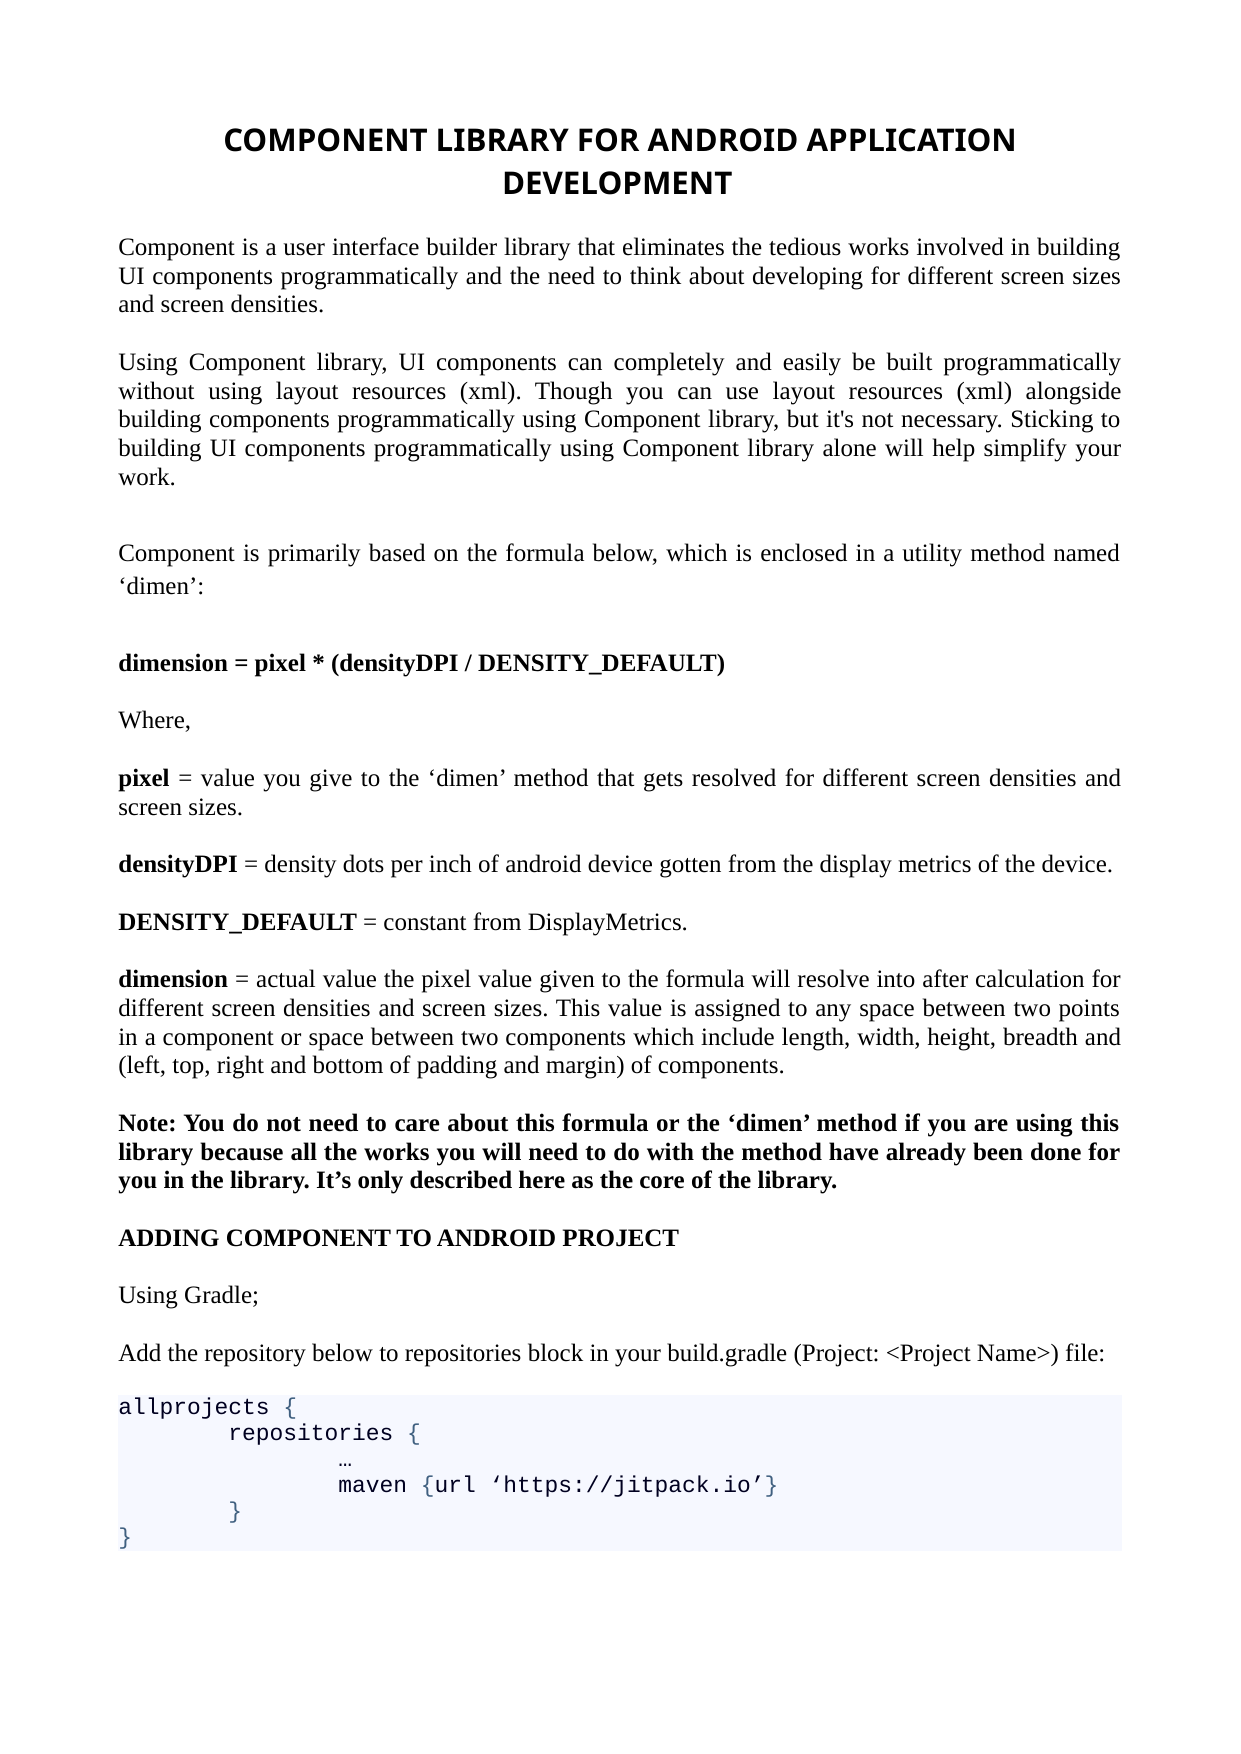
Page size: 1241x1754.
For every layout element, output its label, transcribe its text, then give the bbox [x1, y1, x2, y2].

text COMPONENT LIBRARY FOR ANDROID APPLICATION DEVELOPMENT [118, 118, 1122, 203]
text } [118, 1499, 1122, 1525]
text } [118, 1525, 1122, 1551]
text Using Component library, UI components can completely and easily be built programmatically without using layout resources (xml). Though you can use layout resources (xml) alongside building components programmatically using Component library, but it's not necessary. Sticking to building UI components programmatically using Component library alone will help simplify your work. [118, 347, 1122, 491]
text Component is a user interface builder library that eliminates the tedious works involved in building UI components programmatically and the need to think about developing for different screen sizes and screen densities. [118, 232, 1122, 318]
text Add the repository below to repositories block in your build.gradle (Project: <Project Name>) file: [118, 1338, 1122, 1367]
text ADDING COMPONENT TO ANDROID PROJECT [118, 1223, 1122, 1252]
text dimension = actual value the pixel value given to the formula will resolve into after calculation for different screen densities and screen sizes. This value is assigned to any space between two points in a component or space between two components which include length, width, height, breadth and (left, top, right and bottom of padding and margin) of components. [118, 964, 1122, 1079]
text pixel = value you give to the ‘dimen’ method that gets resolved for different screen densities and screen sizes. [118, 763, 1122, 820]
text allprojects { [118, 1395, 1122, 1421]
text repositories { [118, 1421, 1122, 1447]
text densityDPI = density dots per inch of android device gotten from the display metrics of the device. [118, 849, 1122, 878]
text Using Gradle; [118, 1280, 1122, 1309]
text dimension = pixel * (densityDPI / DENSITY_DEFAULT) [118, 648, 1122, 677]
text Component is primarily based on the formula below, which is enclosed in a utility method named ‘dimen’: [118, 538, 1122, 600]
text DENSITY_DEFAULT = constant from DisplayMetrics. [118, 907, 1122, 935]
text … [118, 1447, 1122, 1473]
text maven {url ‘https://jitpack.io’} [118, 1473, 1122, 1499]
text Note: You do not need to care about this formula or the ‘dimen’ method if you are using this library because all the works you will need to do with the method have already been done for you in the library. It’s only described here as the core of the library. [118, 1108, 1122, 1194]
text Where, [118, 705, 1122, 734]
